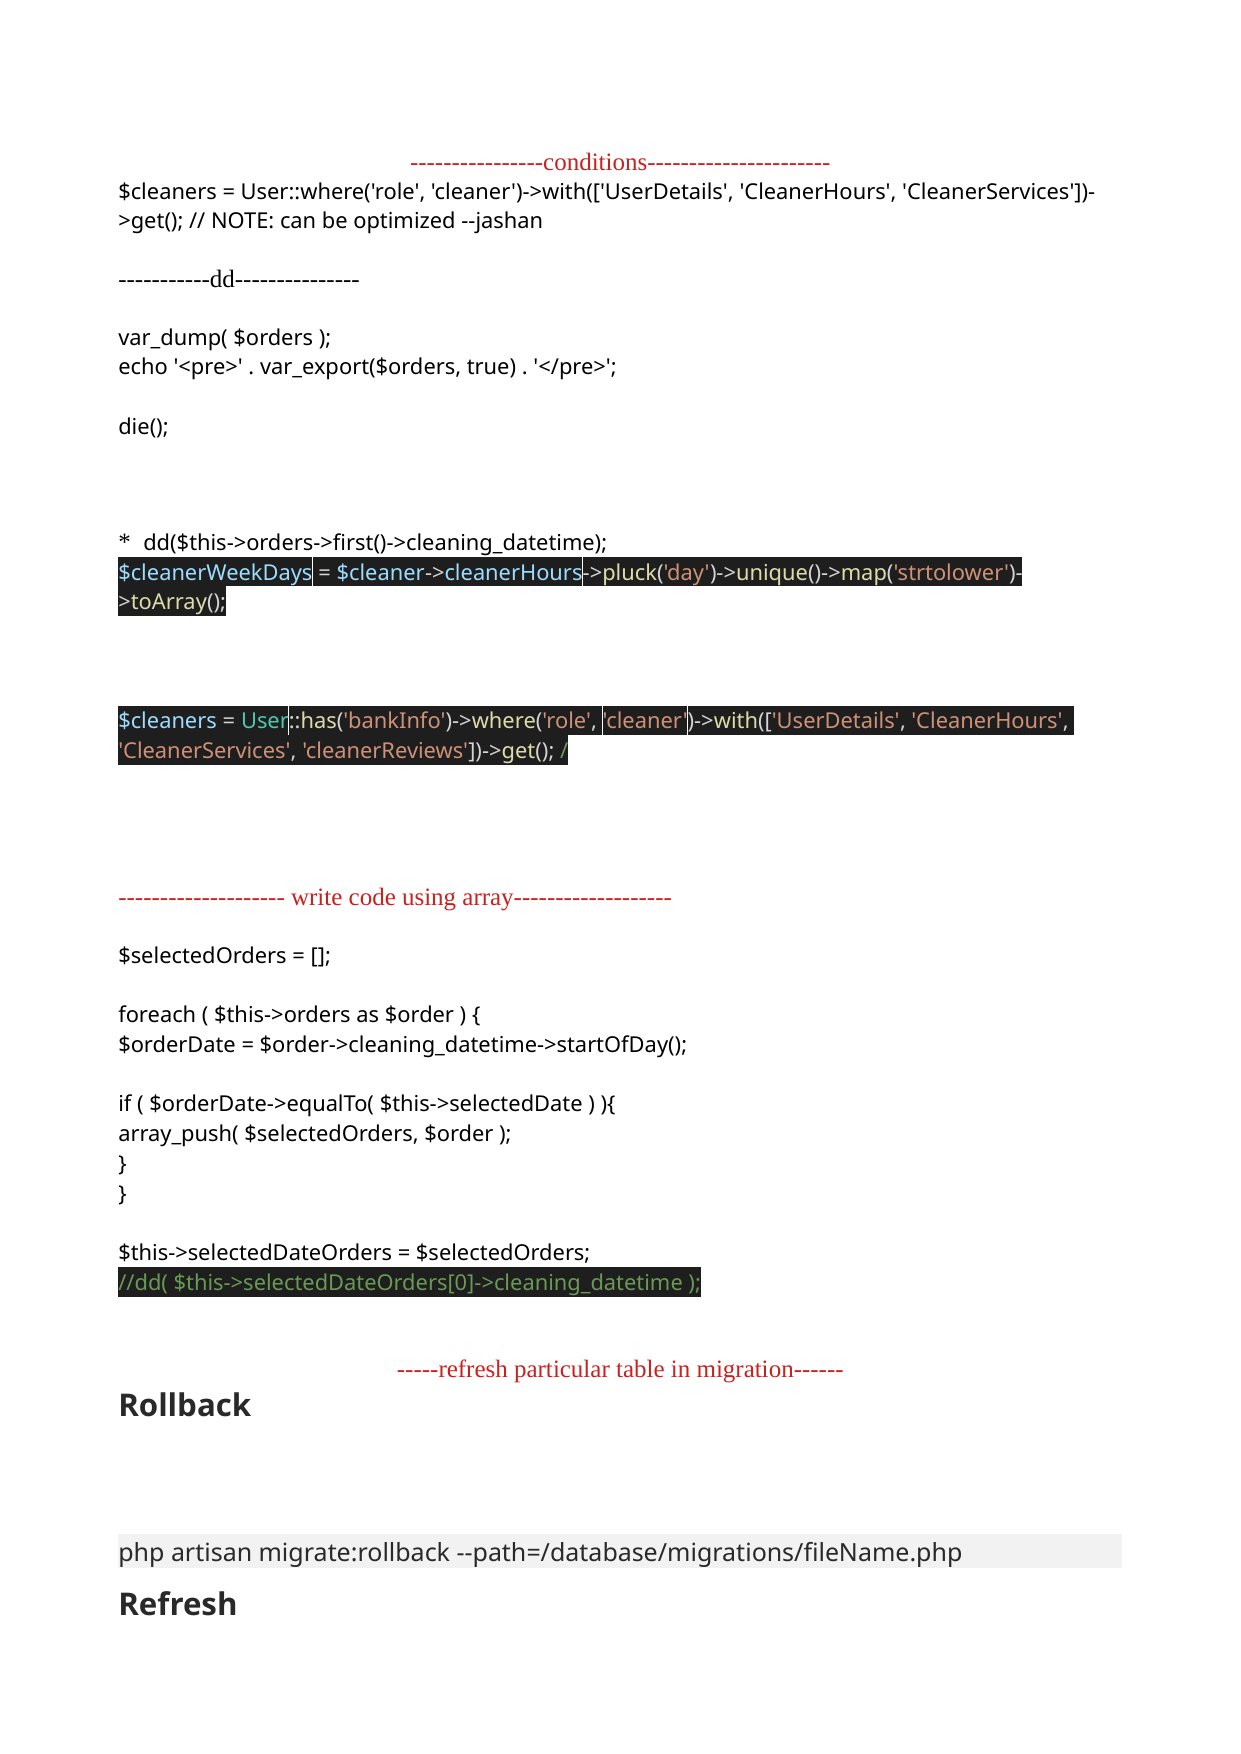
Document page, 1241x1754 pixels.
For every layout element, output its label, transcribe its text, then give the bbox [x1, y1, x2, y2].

text php artisan migrate:rollback --path=/database/migrations/fileName.php [118, 1534, 1122, 1568]
text * dd($this->orders->first()->cleaning_datetime); [118, 527, 1122, 557]
text ----------------conditions---------------------- [118, 147, 1122, 176]
text Refresh [118, 1574, 1122, 1624]
text $selectedOrders = []; [118, 940, 1122, 969]
text foreach ( $this->orders as $order ) { [118, 999, 1122, 1029]
text var_dump( $orders ); [118, 321, 1122, 351]
text } [118, 1178, 1122, 1208]
text } [118, 1148, 1122, 1178]
text $cleaners = User::has('bankInfo')->where('role', 'cleaner')->with(['UserDetails', 'CleanerHours', 'CleanerServices', 'cleanerReviews'])->get(); / [118, 706, 1122, 765]
text $this->selectedDateOrders = $selectedOrders; [118, 1237, 1122, 1267]
text $cleanerWeekDays = $cleaner->cleanerHours->pluck('day')->unique()->map('strtolower')->toArray(); [118, 557, 1122, 616]
text $orderDate = $order->cleaning_datetime->startOfDay(); [118, 1029, 1122, 1059]
text -----------dd--------------- [118, 264, 1122, 293]
text array_push( $selectedOrders, $order ); [118, 1118, 1122, 1148]
text -----refresh particular table in migration------ [118, 1354, 1122, 1383]
text -------------------- write code using array------------------- [118, 882, 1122, 911]
text echo '<pre>' . var_export($orders, true) . '</pre>'; [118, 351, 1122, 381]
text die(); [118, 411, 1122, 441]
text if ( $orderDate->equalTo( $this->selectedDate ) ){ [118, 1088, 1122, 1118]
text $cleaners = User::where('role', 'cleaner')->with(['UserDetails', 'CleanerHours', 'CleanerServices'])->get(); // NOTE: can be optimized --jashan [118, 176, 1122, 235]
text //dd( $this->selectedDateOrders[0]->cleaning_datetime ); [118, 1267, 1122, 1297]
text Rollback [118, 1383, 1122, 1426]
